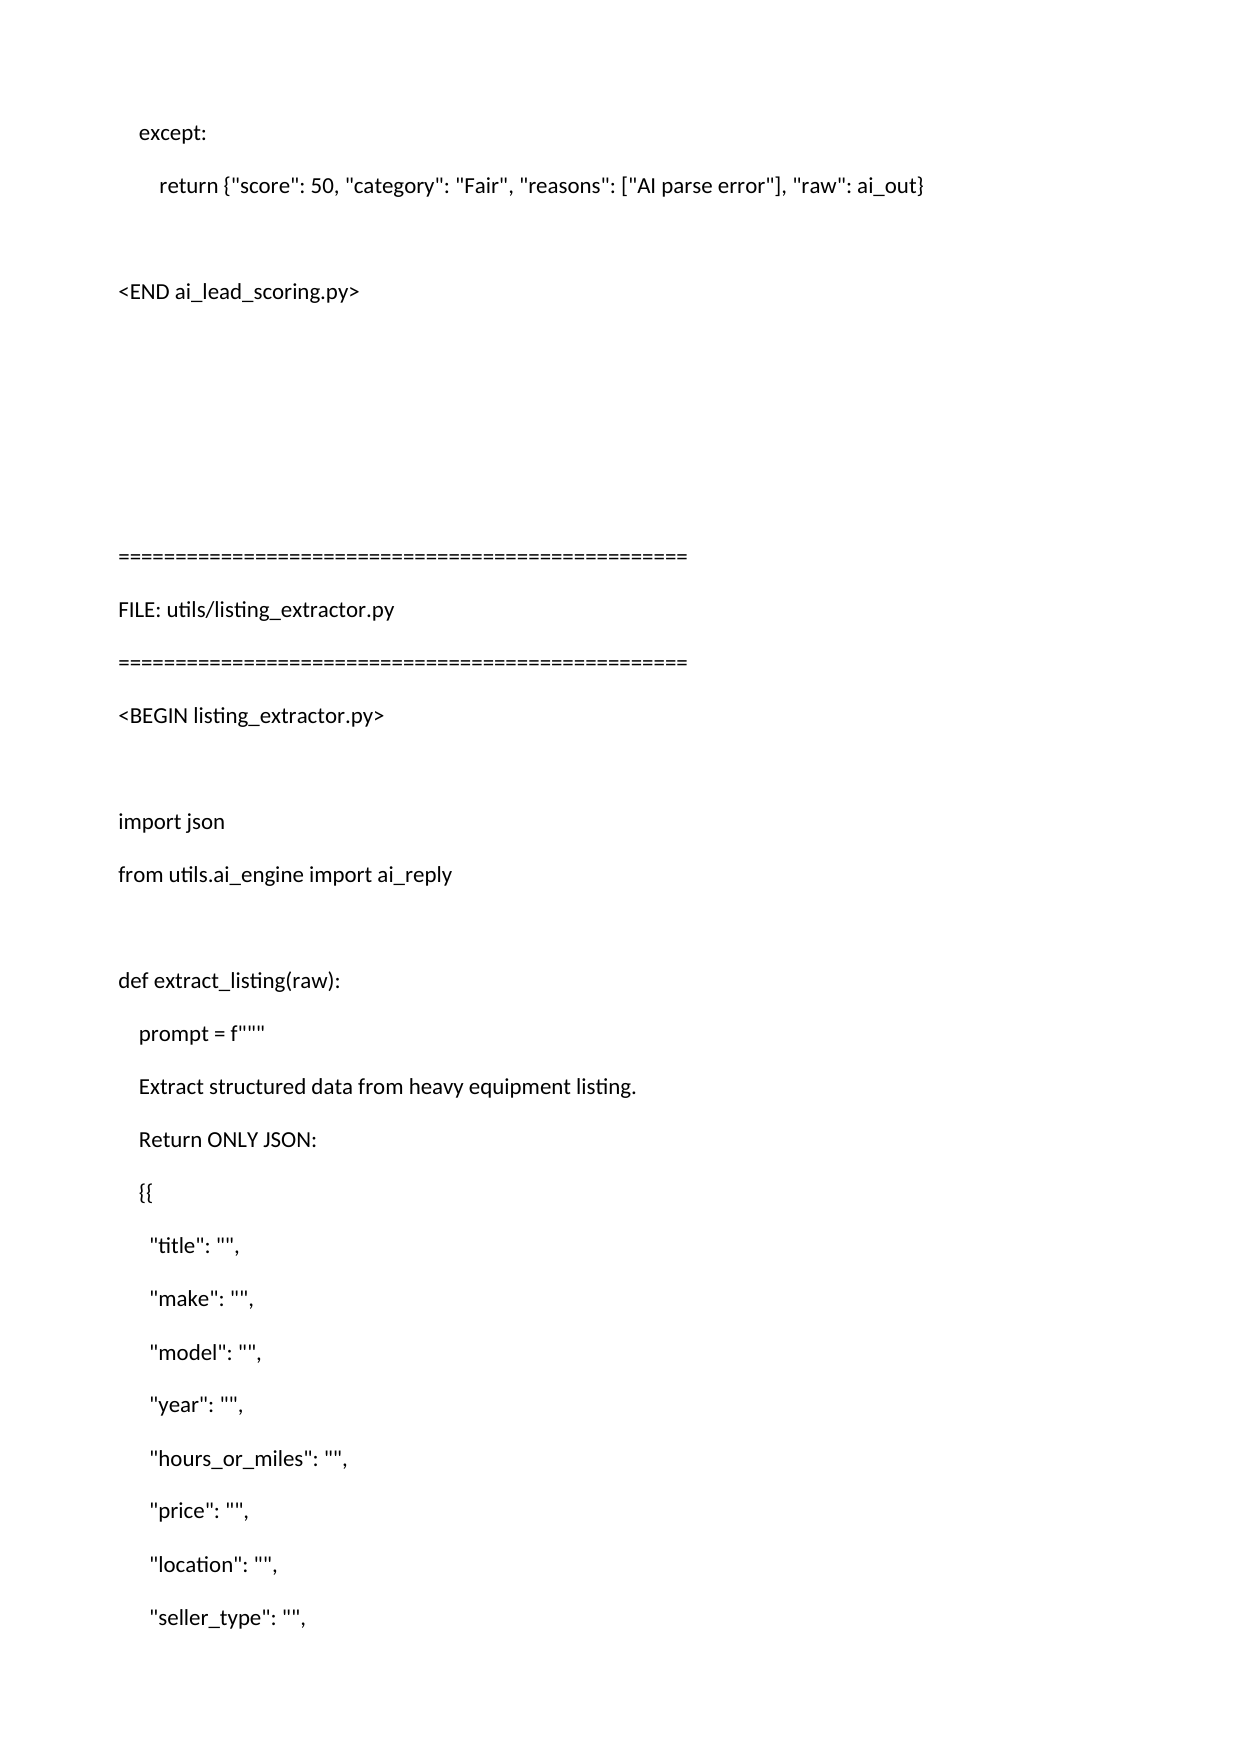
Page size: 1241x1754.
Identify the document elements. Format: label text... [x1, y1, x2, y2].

text "model": "", [118, 1338, 1122, 1366]
text from utils.ai_engine import ai_reply [118, 860, 1122, 888]
text "year": "", [118, 1391, 1122, 1419]
text ================================================== [118, 542, 1122, 570]
text "title": "", [118, 1232, 1122, 1259]
text "location": "", [118, 1550, 1122, 1578]
text {{ [118, 1178, 1122, 1207]
text prompt = f""" [118, 1019, 1122, 1047]
text FILE: utils/listing_extractor.py [118, 595, 1122, 623]
text "hours_or_miles": "", [118, 1444, 1122, 1472]
text <END ai_lead_scoring.py> [118, 277, 1122, 305]
text "make": "", [118, 1284, 1122, 1313]
text "seller_type": "", [118, 1603, 1122, 1631]
text except: [118, 118, 1122, 146]
text "price": "", [118, 1497, 1122, 1525]
text Extract structured data from heavy equipment listing. [118, 1072, 1122, 1101]
text Return ONLY JSON: [118, 1126, 1122, 1153]
text <BEGIN listing_extractor.py> [118, 701, 1122, 729]
text ================================================== [118, 648, 1122, 676]
text return {"score": 50, "category": "Fair", "reasons": ["AI parse error"], "raw": ai_out} [118, 171, 1122, 199]
text import json [118, 807, 1122, 835]
text def extract_listing(raw): [118, 966, 1122, 994]
